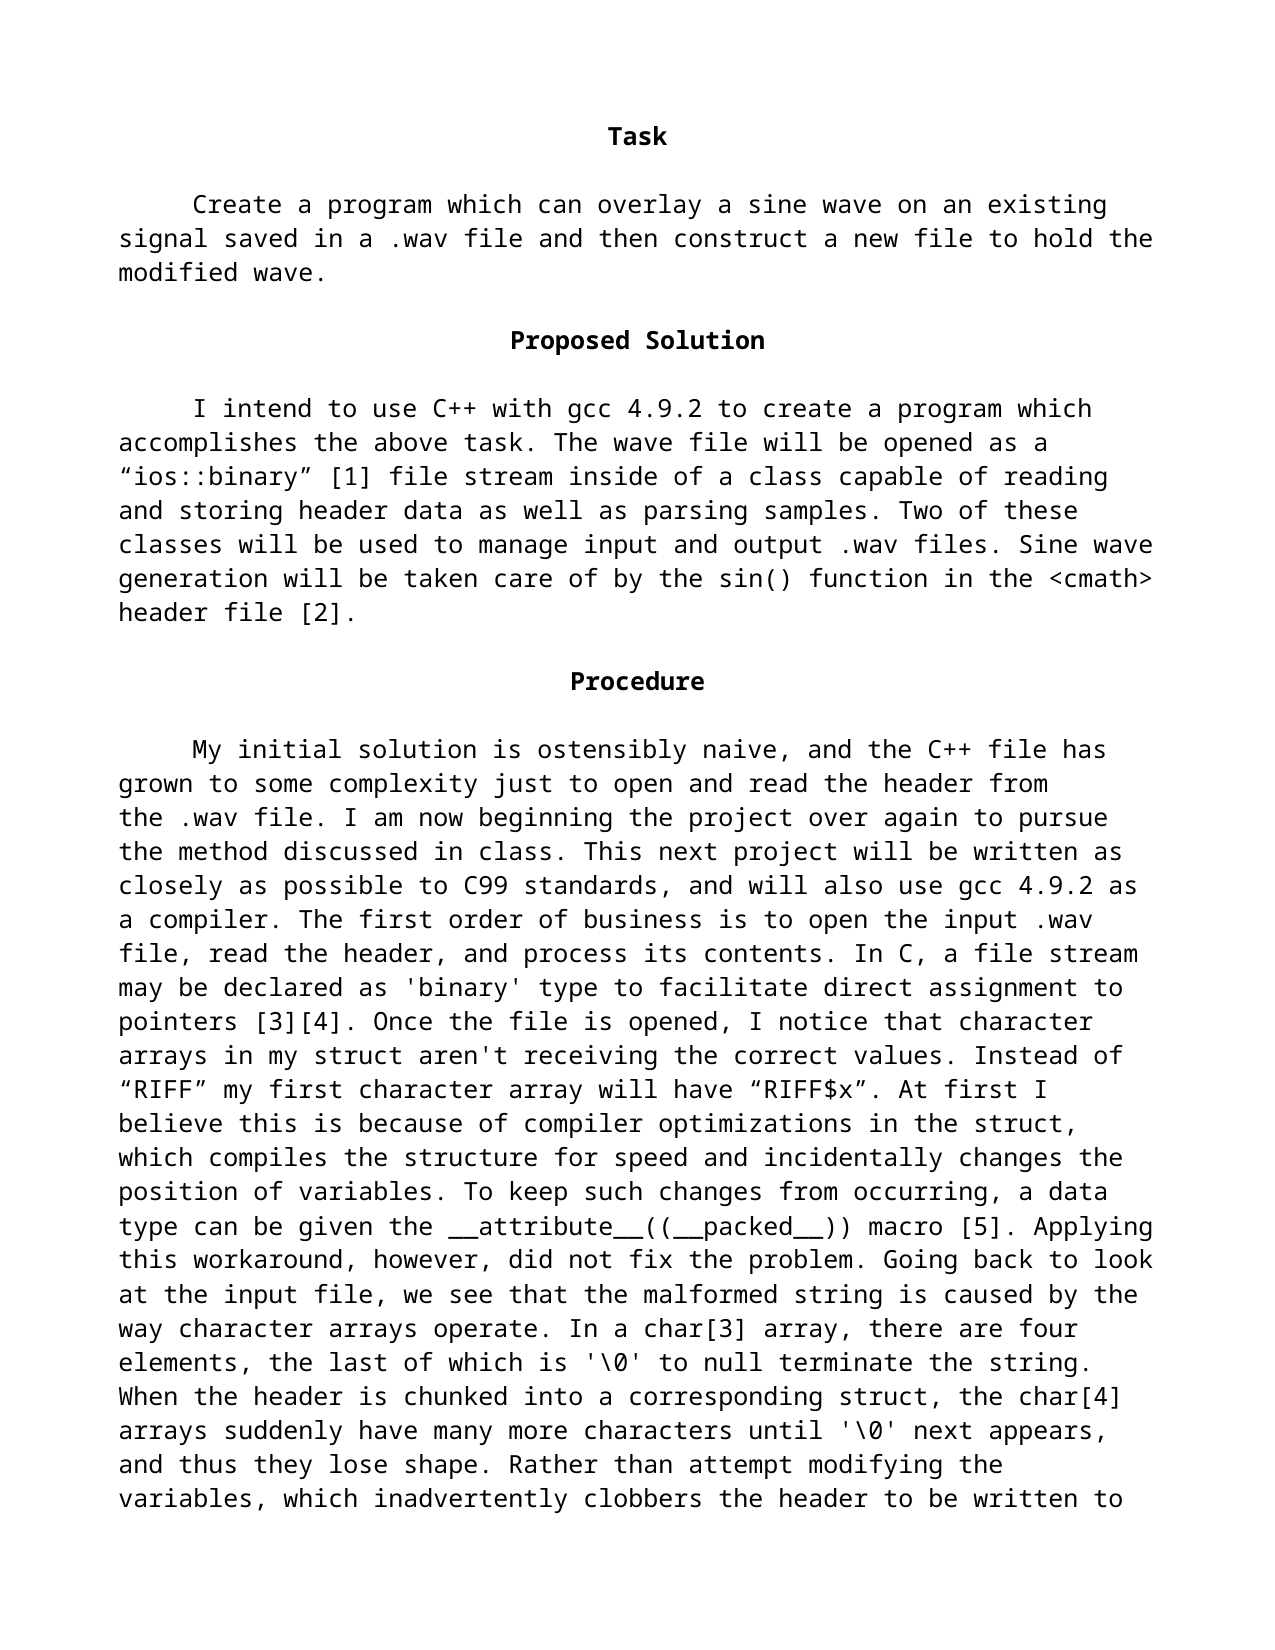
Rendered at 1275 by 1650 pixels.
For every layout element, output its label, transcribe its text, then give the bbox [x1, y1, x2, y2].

text Procedure [118, 663, 1157, 697]
text Create a program which can overlay a sine wave on an existing signal saved in a .wav file and then construct a new file to hold the modified wave. [118, 186, 1157, 288]
text Task [118, 118, 1157, 152]
text Proposed Solution [118, 322, 1157, 357]
text I intend to use C++ with gcc 4.9.2 to create a program which accomplishes the above task. The wave file will be opened as a “ios::binary” [1] file stream inside of a class capable of reading and storing header data as well as parsing samples. Two of these classes will be used to manage input and output .wav files. Sine wave generation will be taken care of by the sin() function in the <cmath> header file [2]. [118, 391, 1157, 629]
text My initial solution is ostensibly naive, and the C++ file has grown to some complexity just to open and read the header from the .wav file. I am now beginning the project over again to pursue the method discussed in class. This next project will be written as closely as possible to C99 standards, and will also use gcc 4.9.2 as a compiler. The first order of business is to open the input .wav file, read the header, and process its contents. In C, a file stream may be declared as 'binary' type to facilitate direct assignment to pointers [3][4]. Once the file is opened, I notice that character arrays in my struct aren't receiving the correct values. Instead of “RIFF” my first character array will have “RIFF$x”. At first I believe this is because of compiler optimizations in the struct, which compiles the structure for speed and incidentally changes the position of variables. To keep such changes from occurring, a data type can be given the __attribute__((__packed__)) macro [5]. Applying this workaround, however, did not fix the problem. Going back to look at the input file, we see that the malformed string is caused by the way character arrays operate. In a char[3] array, there are four elements, the last of which is '\0' to null terminate the string. When the header is chunked into a corresponding struct, the char[4] arrays suddenly have many more characters until '\0' next appears, and thus they lose shape. Rather than attempt modifying the variables, which inadvertently clobbers the header to be written to [118, 731, 1157, 1515]
